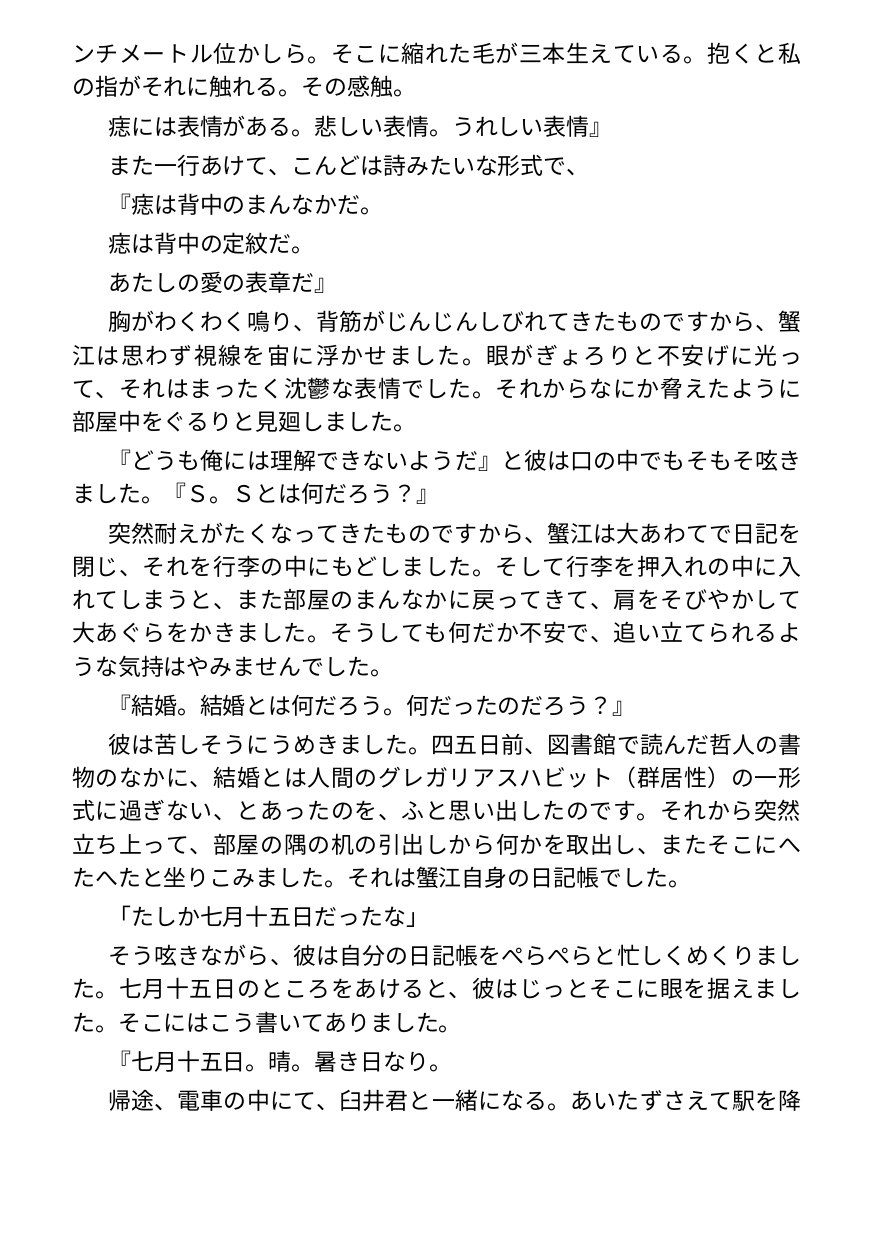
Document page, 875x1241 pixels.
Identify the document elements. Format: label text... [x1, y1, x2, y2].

text 『どうも俺には理解できないようだ』と彼は口の中でもそもそ呟きました。『Ｓ。Ｓとは何だろう？』 [72, 443, 802, 509]
text 胸がわくわく鳴り、背筋がじんじんしびれてきたものですから、蟹江は思わず視線を宙に浮かせました。眼がぎょろりと不安げに光って、それはまったく沈鬱な表情でした。それからなにか脅えたように部屋中をぐるりと見廻しました。 [72, 304, 802, 437]
text 『七月十五日。晴。暑き日なり。 [72, 1044, 802, 1077]
text そう呟きながら、彼は自分の日記帳をぺらぺらと忙しくめくりました。七月十五日のところをあけると、彼はじっとそこに眼を据えました。そこにはこう書いてありました。 [72, 938, 802, 1038]
text 突然耐えがたくなってきたものですから、蟹江は大あわてで日記を閉じ、それを行李の中にもどしました。そして行李を押入れの中に入れてしまうと、また部屋のまんなかに戻ってきて、肩をそびやかして大あぐらをかきました。そうしても何だか不安で、追い立てられるような気持はやみませんでした。 [72, 516, 802, 682]
text 帰途、電車の中にて、臼井君と一緒になる。あいたずさえて駅を降 [72, 1083, 802, 1116]
text ンチメートル位かしら。そこに縮れた毛が三本生えている。抱くと私の指がそれに触れる。その感触。 [72, 36, 802, 102]
text また一行あけて、こんどは詩みたいな形式で、 [72, 148, 802, 181]
text 痣は背中の定紋だ。 [72, 226, 802, 259]
text 『結婚。結婚とは何だろう。何だったのだろう？』 [72, 688, 802, 721]
text 『痣は背中のまんなかだ。 [72, 187, 802, 220]
text あたしの愛の表章だ』 [72, 265, 802, 298]
text 痣には表情がある。悲しい表情。うれしい表情』 [72, 108, 802, 142]
text 「たしか七月十五日だったな」 [72, 899, 802, 932]
text 彼は苦しそうにうめきました。四五日前、図書館で読んだ哲人の書物のなかに、結婚とは人間のグレガリアスハビット（群居性）の一形式に過ぎない、とあったのを、ふと思い出したのです。それから突然立ち上って、部屋の隅の机の引出しから何かを取出し、またそこにへたへたと坐りこみました。それは蟹江自身の日記帳でした。 [72, 727, 802, 893]
